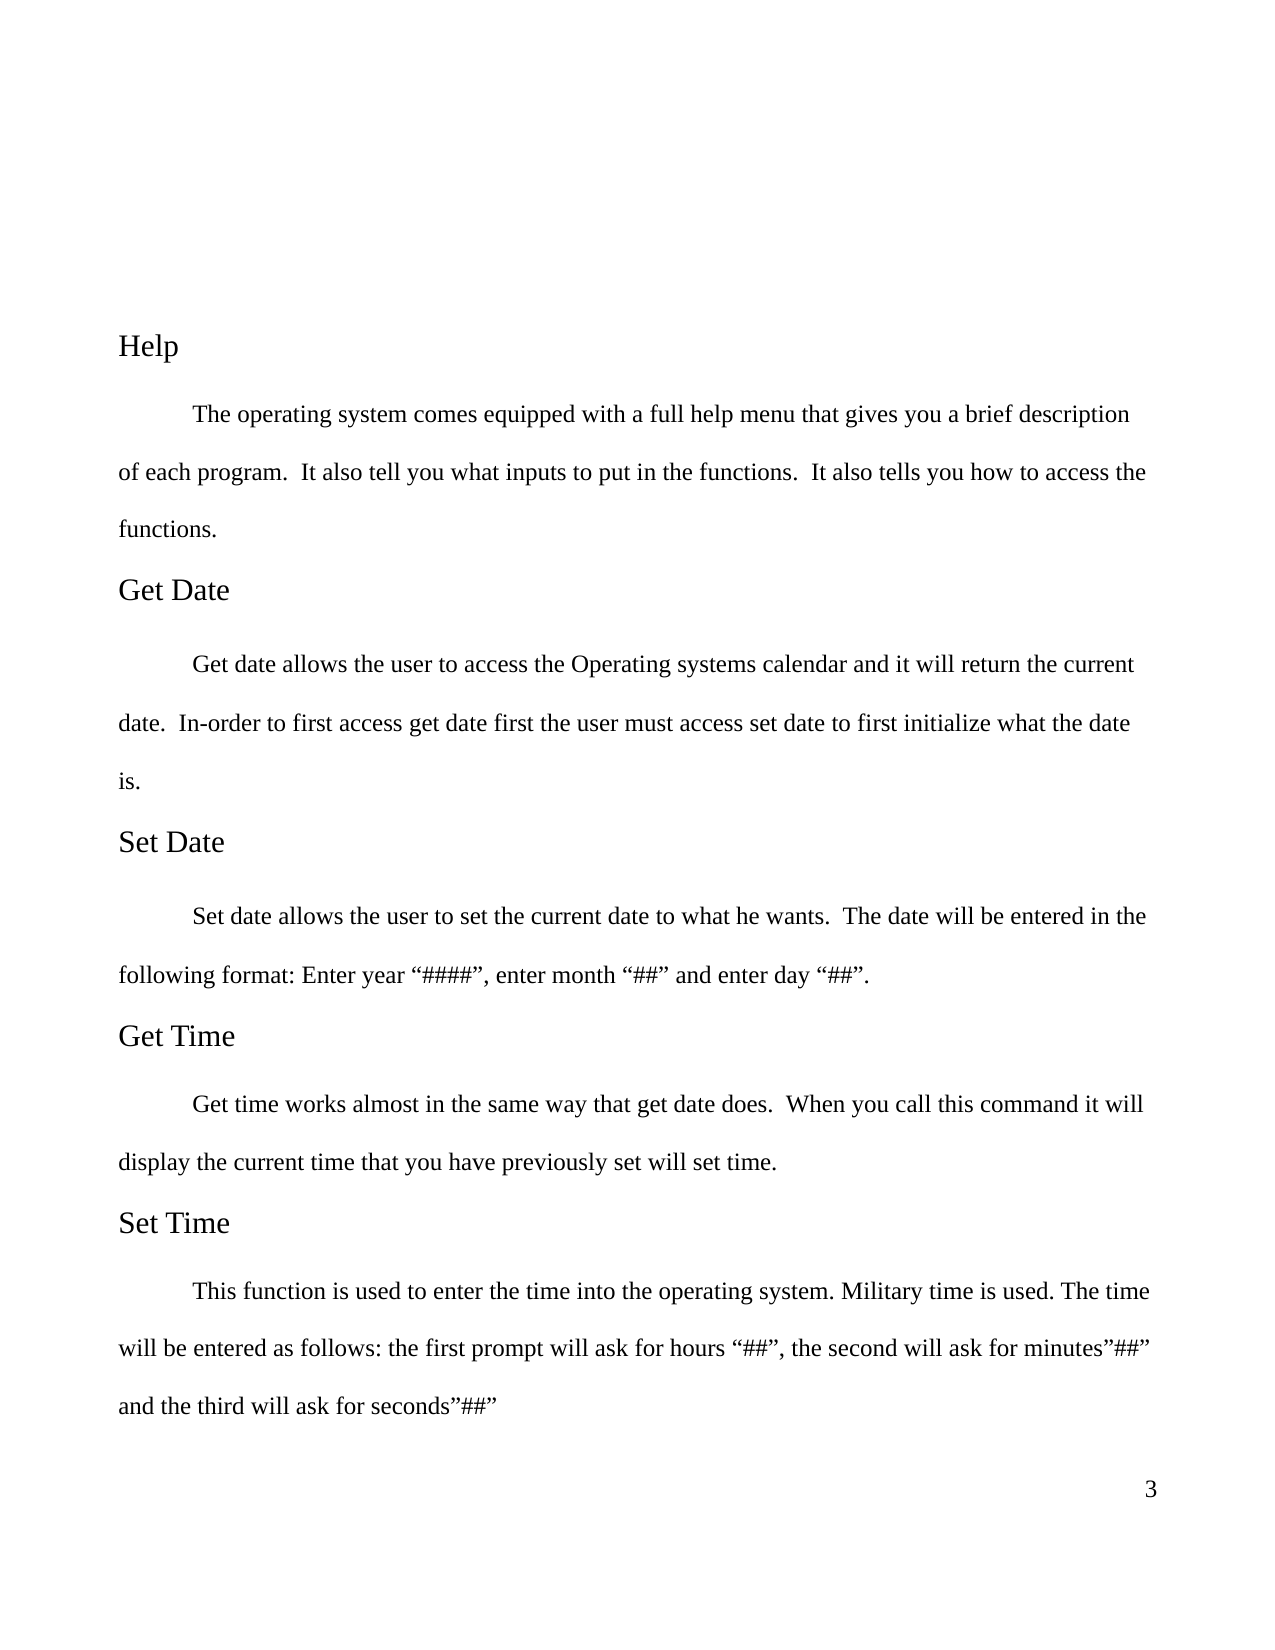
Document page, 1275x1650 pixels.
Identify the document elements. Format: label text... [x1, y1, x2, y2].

text Help [118, 327, 1157, 363]
text Get Time [118, 1017, 1157, 1053]
text Set Date [118, 823, 1157, 859]
text Get date allows the user to access the Operating systems calendar and it will return the current date. In-order to first access get date first the user must access set date to first initialize what the date is. [118, 643, 1157, 794]
text Set date allows the user to set the current date to what he wants. The date will be entered in the following format: Enter year “####”, enter month “##” and enter day “##”. [118, 895, 1157, 988]
text This function is used to enter the time into the operating system. Military time is used. The time will be entered as follows: the first prompt will ask for hours “##”, the second will ask for minutes”##” and the third will ask for seconds”##” [118, 1276, 1157, 1420]
text The operating system comes equipped with a full help menu that gives you a brief description of each program. It also tell you what inputs to put in the functions. It also tells you how to access the functions. [118, 399, 1157, 543]
text Set Time [118, 1204, 1157, 1240]
text Get time works almost in the same way that get date does. When you call this command it will display the current time that you have previously set will set time. [118, 1089, 1157, 1175]
text Get Date [118, 572, 1157, 608]
